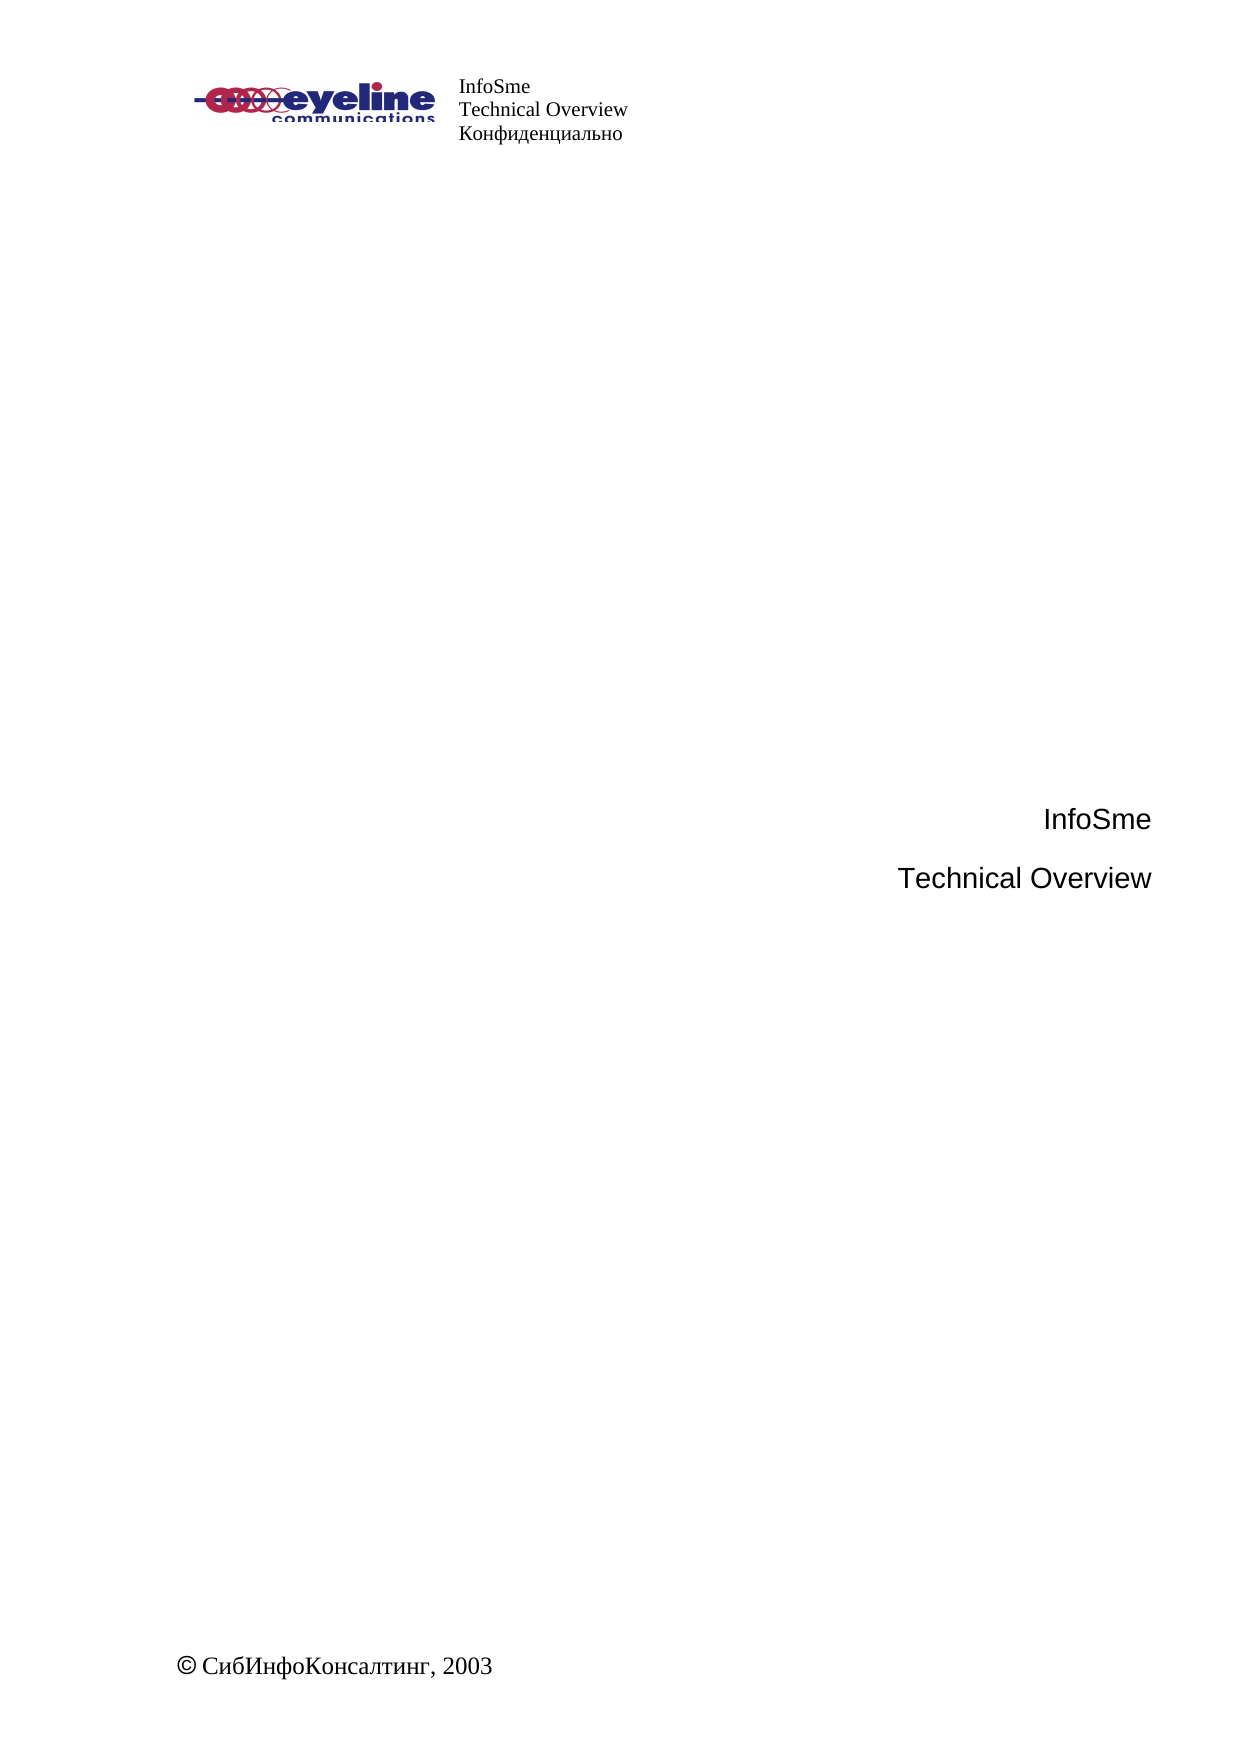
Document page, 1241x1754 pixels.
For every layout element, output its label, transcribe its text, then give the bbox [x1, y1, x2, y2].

title Technical Overview [177, 861, 1152, 894]
title InfoSme [177, 802, 1152, 836]
picture [194, 82, 435, 122]
